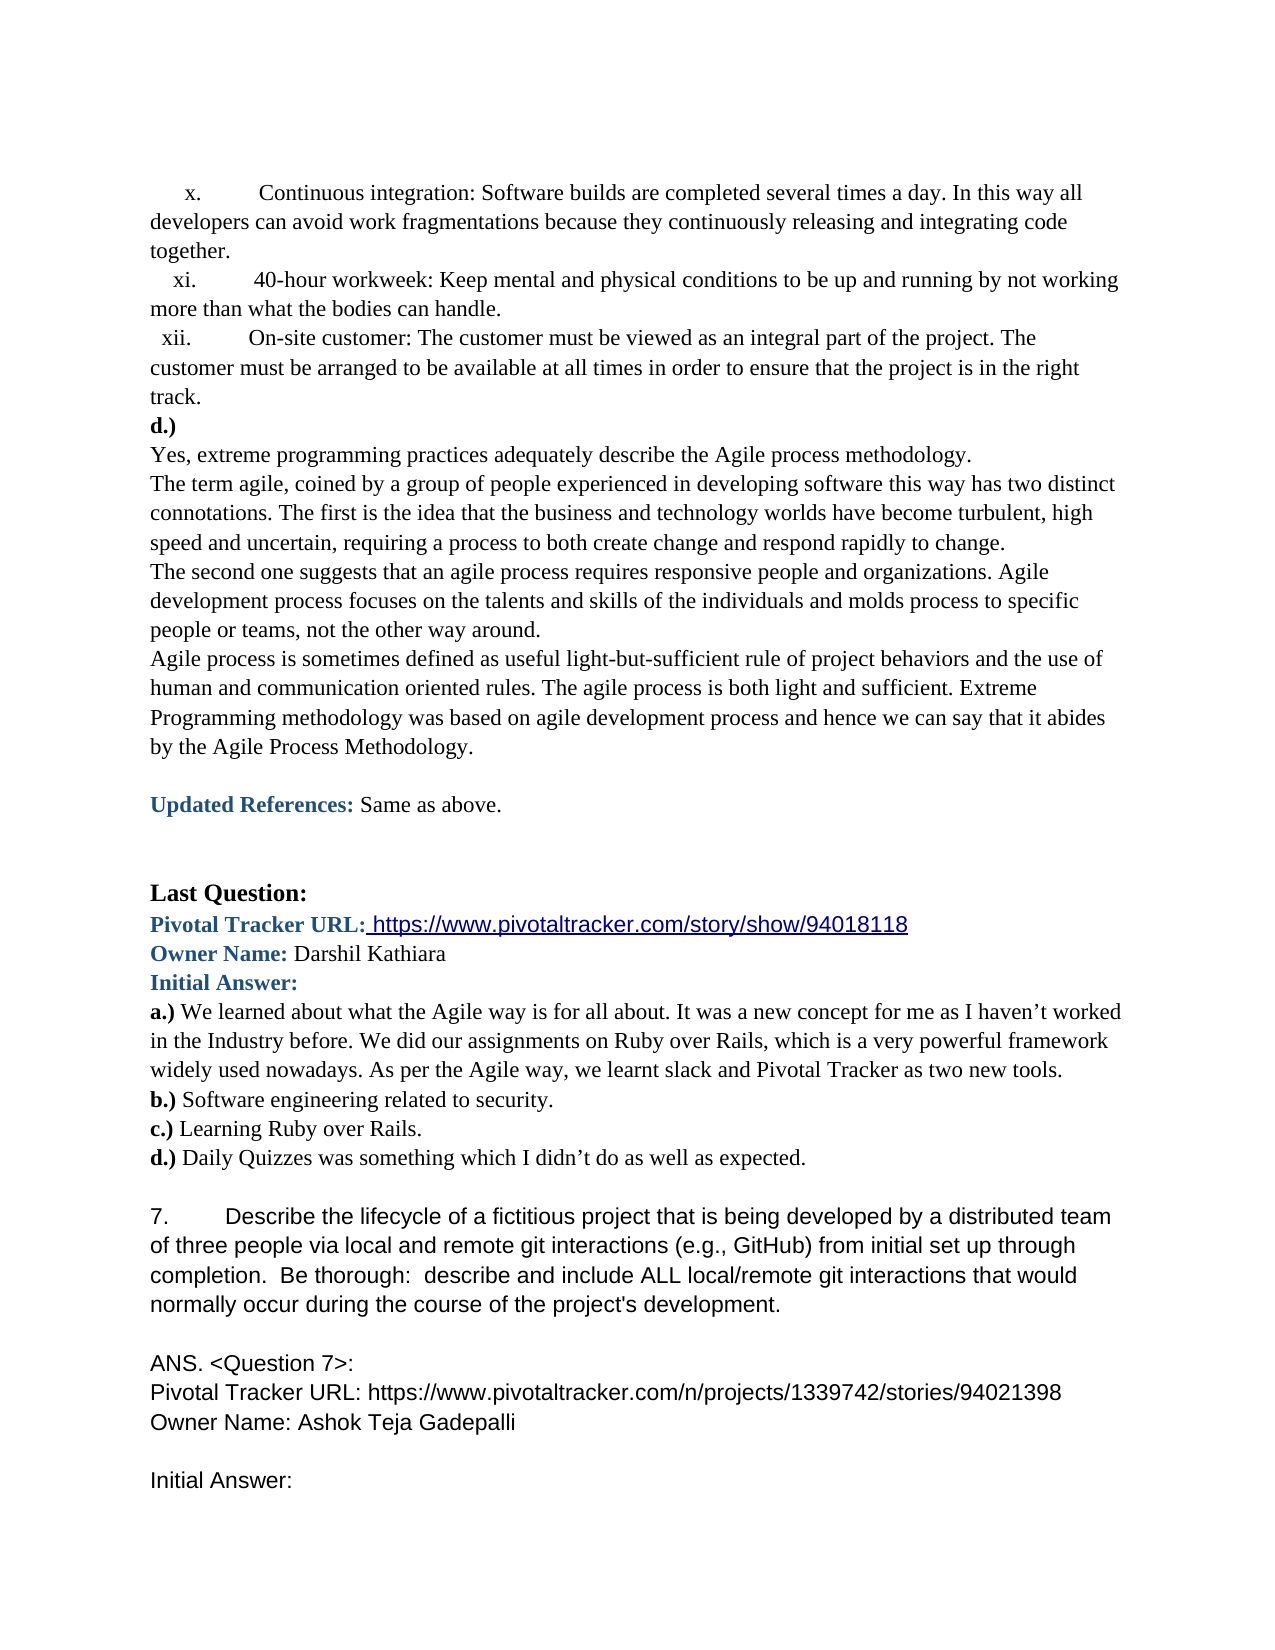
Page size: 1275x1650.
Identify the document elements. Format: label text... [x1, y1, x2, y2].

text Owner Name: Ashok Teja Gadepalli [150, 1409, 1125, 1435]
text Pivotal Tracker URL: https://www.pivotaltracker.com/story/show/94018118 [150, 911, 1125, 937]
text xi. 40-hour workweek: Keep mental and physical conditions to be up and running by not working more than what the bodies can handle. [150, 267, 1125, 322]
text d.) [150, 413, 1125, 438]
text Last Question: [150, 879, 1125, 907]
text 7. Describe the lifecycle of a fictitious project that is being developed by a distributed team of three people via local and remote git interactions (e.g., GitHub) from initial set up through completion. Be thorough: describe and include ALL local/remote git interactions that would normally occur during the course of the project's development. [150, 1203, 1125, 1317]
text Initial Answer: [150, 970, 1125, 995]
text The term agile, coined by a group of people experienced in developing software this way has two distinct connotations. The first is the idea that the business and technology worlds have become turbulent, high speed and uncertain, requiring a process to both create change and respond rapidly to change. [150, 471, 1125, 555]
text xii. On-site customer: The customer must be viewed as an integral part of the project. The customer must be arranged to be available at all times in order to ensure that the project is in the right track. [150, 325, 1125, 409]
text Updated References: Same as above. [150, 792, 1125, 817]
text Pivotal Tracker URL: https://www.pivotaltracker.com/n/projects/1339742/stories/94021398 [150, 1380, 1125, 1405]
text The second one suggests that an agile process requires responsive people and organizations. Agile development process focuses on the talents and skills of the individuals and molds process to specific people or teams, not the other way around. [150, 559, 1125, 642]
text Owner Name: Darshil Kathiara [150, 941, 1125, 966]
text Yes, extreme programming practices adequately describe the Agile process methodology. [150, 442, 1125, 467]
text d.) Daily Quizzes was something which I didn’t do as well as expected. [150, 1145, 1125, 1170]
text Initial Answer: [150, 1468, 1125, 1493]
text x. Continuous integration: Software builds are completed several times a day. In this way all developers can avoid work fragmentations because they continuously releasing and integrating code together. [150, 179, 1125, 263]
text ANS. <Question 7>: [150, 1350, 1125, 1376]
text b.) Software engineering related to security. [150, 1087, 1125, 1112]
text c.) Learning Ruby over Rails. [150, 1116, 1125, 1141]
text a.) We learned about what the Agile way is for all about. It was a new concept for me as I haven’t worked in the Industry before. We did our assignments on Ruby over Rails, which is a very powerful framework widely used nowadays. As per the Agile way, we learnt slack and Pivotal Tracker as two new tools. [150, 999, 1125, 1083]
text Agile process is sometimes defined as useful light-but-sufficient rule of project behaviors and the use of human and communication oriented rules. The agile process is both light and sufficient. Extreme Programming methodology was based on agile development process and hence we can say that it abides by the Agile Process Methodology. [150, 646, 1125, 759]
